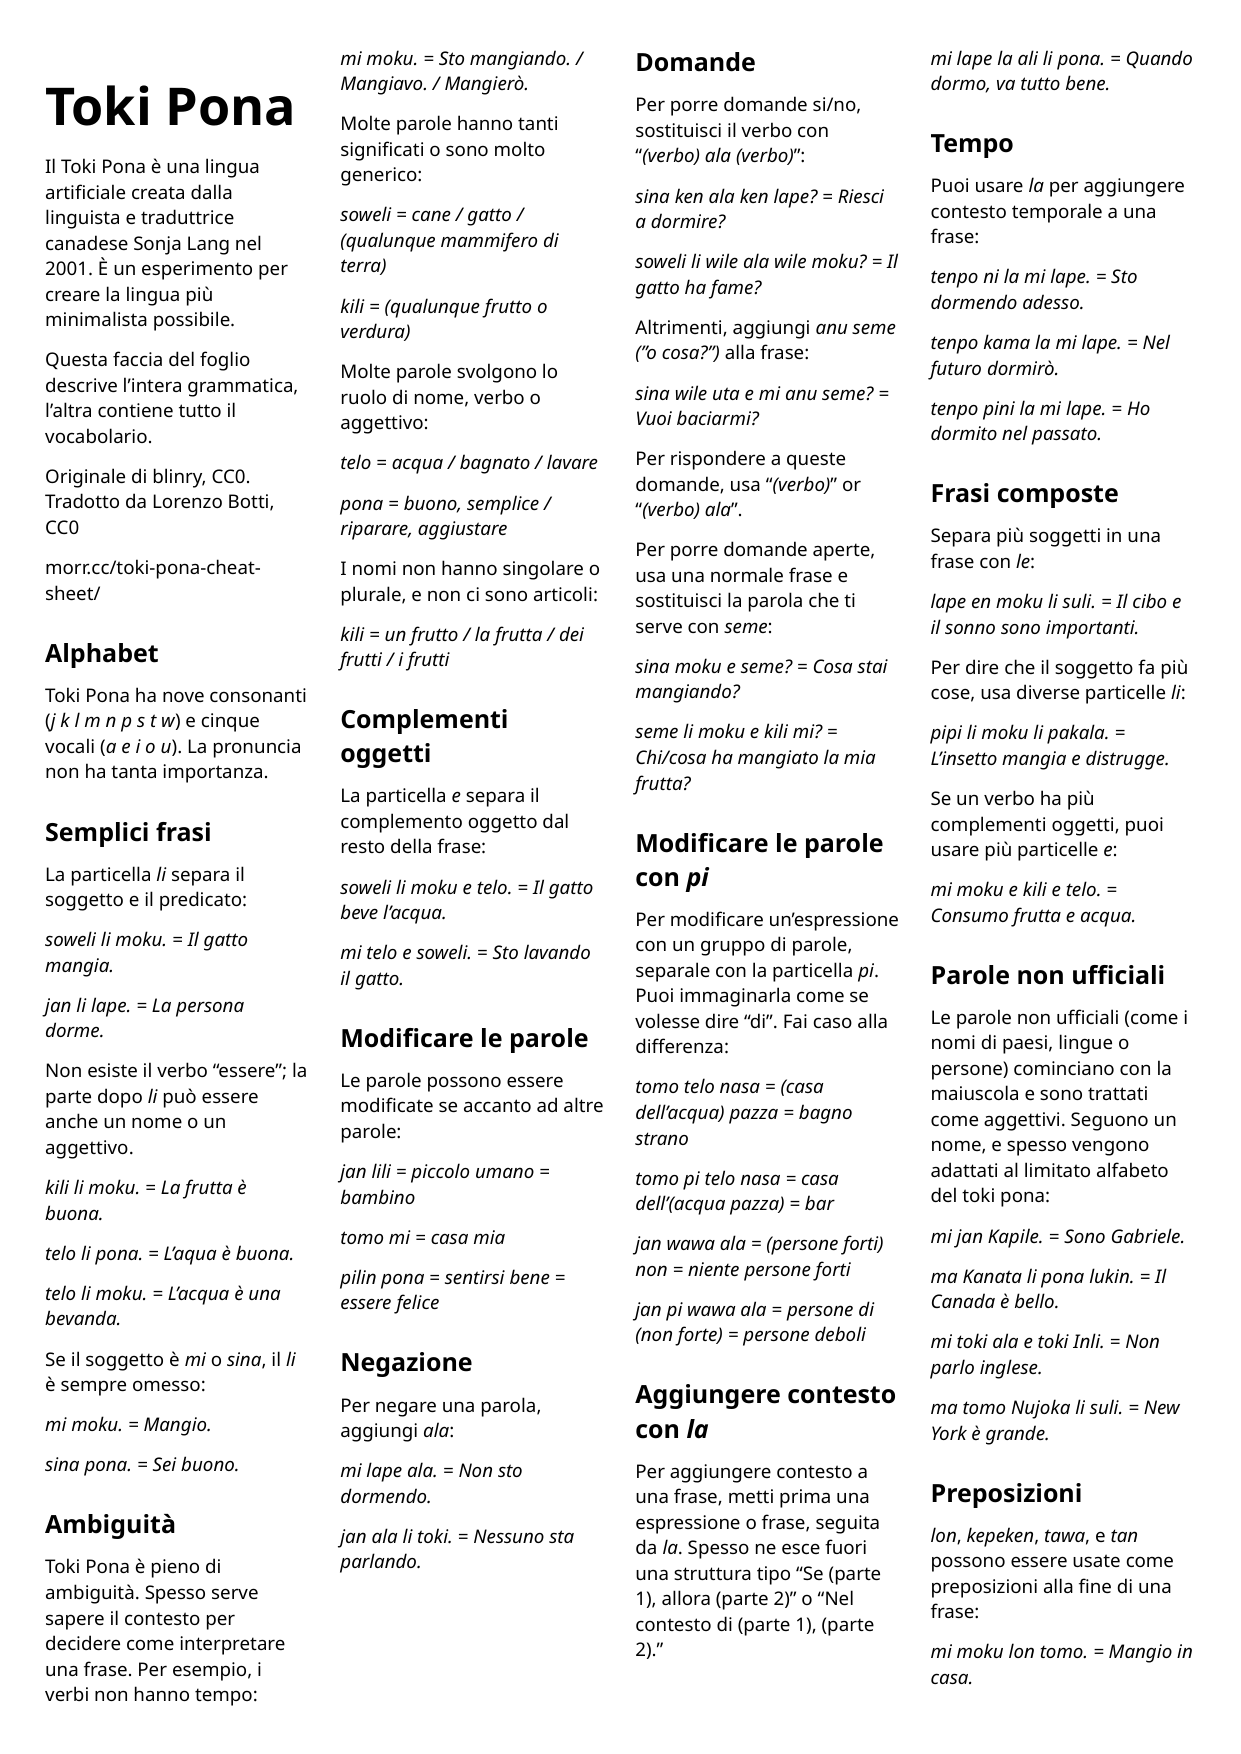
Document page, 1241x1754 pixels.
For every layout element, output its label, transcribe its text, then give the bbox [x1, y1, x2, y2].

subtitle Alphabet [45, 635, 310, 669]
text Separa più soggetti in una frase con le: [930, 523, 1196, 574]
text ma tomo Nujoka li suli. = New York è grande. [930, 1394, 1196, 1445]
text lon, kepeken, tawa, e tan possono essere usate come preposizioni alla fine di una frase: [930, 1522, 1196, 1624]
text mi toki ala e toki Inli. = Non parlo inglese. [930, 1329, 1196, 1380]
text sina moku e seme? = Cosa stai mangiando? [635, 653, 900, 704]
subtitle Modificare le parole [340, 1021, 605, 1054]
text Se un verbo ha più complementi oggetti, puoi usare più particelle e: [930, 785, 1196, 862]
text Puoi usare la per aggiungere contesto temporale a una frase: [930, 173, 1196, 249]
text mi moku. = Sto mangiando. / Mangiavo. / Mangierò. [340, 45, 605, 96]
text Per dire che il soggetto fa più cose, usa diverse particelle li: [930, 654, 1196, 705]
subtitle Tempo [930, 126, 1196, 160]
subtitle Aggiungere contesto con la [635, 1377, 900, 1445]
text sina wile uta e mi anu seme? = Vuoi baciarmi? [635, 380, 900, 431]
text jan li lape. = La persona dorme. [45, 992, 310, 1043]
text soweli = cane / gatto / (qualunque mammifero di terra) [340, 202, 605, 278]
text Toki Pona è pieno di ambiguità. Spesso serve sapere il contesto per decidere come interpretare una frase. Per esempio, i verbi non hanno tempo: [45, 1554, 310, 1707]
subtitle Frasi composte [930, 476, 1196, 510]
text pona = buono, semplice / riparare, aggiustare [340, 490, 605, 541]
text Molte parole hanno tanti significati o sono molto generico: [340, 111, 605, 187]
text telo li pona. = L’aqua è buona. [45, 1240, 310, 1266]
text mi lape ala. = Non sto dormendo. [340, 1457, 605, 1508]
text seme li moku e kili mi? = Chi/cosa ha mangiato la mia frutta? [635, 719, 900, 795]
subtitle Semplici frasi [45, 814, 310, 848]
text jan pi wawa ala = persone di (non forte) = persone deboli [635, 1296, 900, 1347]
text Le parole possono essere modificate se accanto ad altre parole: [340, 1067, 605, 1144]
text pilin pona = sentirsi bene = essere felice [340, 1264, 605, 1315]
text I nomi non hanno singolare o plurale, e non ci sono articoli: [340, 555, 605, 606]
text mi moku e kili e telo. = Consumo frutta e acqua. [930, 876, 1196, 927]
text mi telo e soweli. = Sto lavando il gatto. [340, 939, 605, 991]
text Le parole non ufficiali (come i nomi di paesi, lingue o persone) cominciano con la maiuscola e sono trattati come aggettivi. Seguono un nome, e spesso vengono adattati al limitato alfabeto del toki pona: [930, 1004, 1196, 1208]
text La particella li separa il soggetto e il predicato: [45, 861, 310, 912]
text Altrimenti, aggiungi anu seme (”o cosa?”) alla frase: [635, 314, 900, 365]
text Per rispondere a queste domande, usa “(verbo)” or “(verbo) ala”. [635, 445, 900, 522]
text Molte parole svolgono lo ruolo di nome, verbo o aggettivo: [340, 358, 605, 435]
title Toki Pona [45, 70, 310, 141]
text soweli li wile ala wile moku? = Il gatto ha fame? [635, 248, 900, 299]
text Se il soggetto è mi o sina, il li è sempre omesso: [45, 1346, 310, 1397]
text kili = (qualunque frutto o verdura) [340, 293, 605, 344]
text mi moku. = Mangio. [45, 1411, 310, 1437]
subtitle Domande [635, 45, 900, 79]
text mi jan Kapile. = Sono Gabriele. [930, 1223, 1196, 1248]
text kili = un frutto / la frutta / dei frutti / i frutti [340, 621, 605, 672]
text tomo pi telo nasa = casa dell’(acqua pazza) = bar [635, 1165, 900, 1216]
subtitle Modificare le parole con pi [635, 825, 900, 893]
text jan ala li toki. = Nessuno sta parlando. [340, 1523, 605, 1574]
text Per aggiungere contesto a una frase, metti prima una espressione o frase, seguita da la. Spesso ne esce fuori una struttura tipo “Se (parte 1), allora (parte 2)” o “Nel contesto di (parte 1), (parte 2).” [635, 1458, 900, 1662]
subtitle Negazione [340, 1345, 605, 1379]
text telo = acqua / bagnato / lavare [340, 450, 605, 475]
text sina pona. = Sei buono. [45, 1452, 310, 1477]
text tomo telo nasa = (casa dell’acqua) pazza = bagno strano [635, 1074, 900, 1150]
text Toki Pona ha nove consonanti (j k l m n p s t w) e cinque vocali (a e i o u). La pronuncia non ha tanta importanza. [45, 682, 310, 784]
text soweli li moku e telo. = Il gatto beve l’acqua. [340, 874, 605, 925]
text Per porre domande aperte, usa una normale frase e sostituisci la parola che ti serve con seme: [635, 537, 900, 639]
text Per modificare un’espressione con un gruppo di parole, separale con la particella pi. Puoi immaginarla come se volesse dire “di”. Fai caso alla differenza: [635, 906, 900, 1059]
subtitle Complementi oggetti [340, 702, 605, 770]
text Il Toki Pona è una lingua artificiale creata dalla linguista e traduttrice canadese Sonja Lang nel 2001. È un esperimento per creare la lingua più minimalista possibile. [45, 153, 310, 332]
text kili li moku. = La frutta è buona. [45, 1174, 310, 1226]
subtitle Ambiguità [45, 1507, 310, 1541]
subtitle Parole non ufficiali [930, 957, 1196, 991]
text pipi li moku li pakala. = L’insetto mangia e distrugge. [930, 720, 1196, 771]
text jan wawa ala = (persone forti) non = niente persone forti [635, 1231, 900, 1282]
text tenpo pini la mi lape. = Ho dormito nel passato. [930, 395, 1196, 446]
text sina ken ala ken lape? = Riesci a dormire? [635, 183, 900, 234]
text Per porre domande si/no, sostituisci il verbo con “(verbo) ala (verbo)”: [635, 92, 900, 168]
text mi moku lon tomo. = Mangio in casa. [930, 1639, 1196, 1690]
subtitle Preposizioni [930, 1475, 1196, 1509]
text soweli li moku. = Il gatto mangia. [45, 927, 310, 978]
text tenpo ni la mi lape. = Sto dormendo adesso. [930, 264, 1196, 315]
text mi lape la ali li pona. = Quando dormo, va tutto bene. [930, 45, 1196, 96]
text morr.cc/toki-pona-cheat-sheet/ [45, 554, 310, 606]
text Questa faccia del foglio descrive l’intera grammatica, l’altra contiene tutto il vocabolario. [45, 347, 310, 449]
text Originale di blinry, CC0. Tradotto da Lorenzo Botti, CC0 [45, 463, 310, 540]
text La particella e separa il complemento oggetto dal resto della frase: [340, 783, 605, 859]
text Per negare una parola, aggiungi ala: [340, 1392, 605, 1443]
text tomo mi = casa mia [340, 1224, 605, 1249]
text lape en moku li suli. = Il cibo e il sonno sono importanti. [930, 588, 1196, 639]
text telo li moku. = L’acqua è una bevanda. [45, 1280, 310, 1331]
text Non esiste il verbo “essere”; la parte dopo li può essere anche un nome o un aggettivo. [45, 1058, 310, 1160]
text ma Kanata li pona lukin. = Il Canada è bello. [930, 1263, 1196, 1314]
text jan lili = piccolo umano = bambino [340, 1158, 605, 1209]
text tenpo kama la mi lape. = Nel futuro dormirò. [930, 329, 1196, 381]
